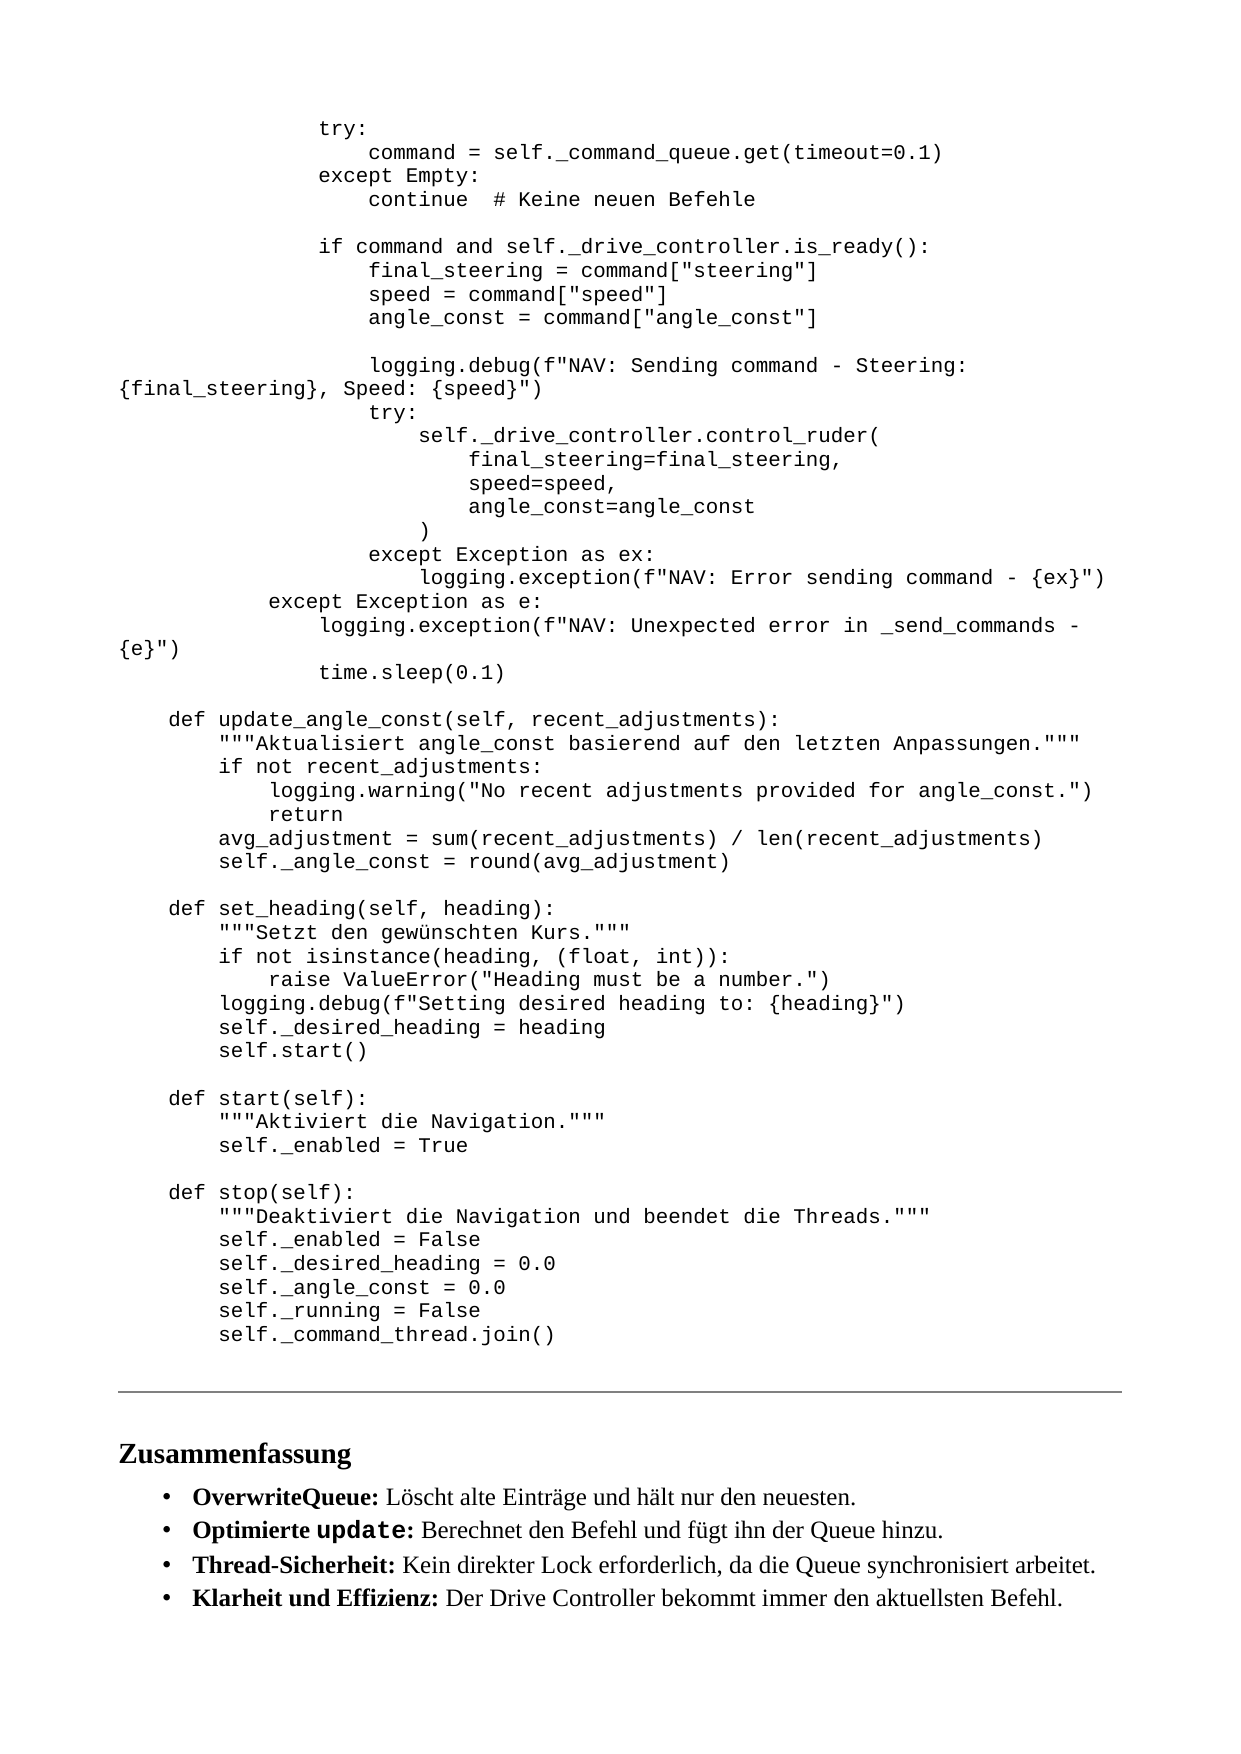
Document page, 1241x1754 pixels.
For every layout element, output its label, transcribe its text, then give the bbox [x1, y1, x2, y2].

text time.sleep(0.1) [118, 662, 1122, 686]
text except Exception as ex: [118, 544, 1122, 567]
text self._command_thread.join() [118, 1324, 1122, 1348]
text logging.exception(f"NAV: Error sending command - {ex}") [118, 567, 1122, 591]
text except Empty: [118, 165, 1122, 189]
text if not recent_adjustments: [118, 757, 1122, 780]
text self.start() [118, 1040, 1122, 1064]
text raise ValueError("Heading must be a number.") [118, 969, 1122, 993]
text ) [118, 520, 1122, 544]
text self._desired_heading = heading [118, 1017, 1122, 1040]
text command = self._command_queue.get(timeout=0.1) [118, 142, 1122, 165]
text """Deaktiviert die Navigation und beendet die Threads.""" [118, 1206, 1122, 1229]
text """Aktualisiert angle_const basierend auf den letzten Anpassungen.""" [118, 733, 1122, 757]
list Thread-Sicherheit: Kein direkter Lock erforderlich, da die Queue synchronisiert arbeitet. [162, 1551, 1122, 1579]
text if command and self._drive_controller.is_ready(): [118, 236, 1122, 260]
list OverwriteQueue: Löscht alte Einträge und hält nur den neuesten. [162, 1482, 1122, 1511]
text avg_adjustment = sum(recent_adjustments) / len(recent_adjustments) [118, 827, 1122, 851]
text speed=speed, [118, 473, 1122, 496]
text """Setzt den gewünschten Kurs.""" [118, 922, 1122, 946]
text self._enabled = False [118, 1229, 1122, 1253]
text angle_const=angle_const [118, 496, 1122, 520]
list Klarheit und Effizienz: Der Drive Controller bekommt immer den aktuellsten Befehl. [162, 1583, 1122, 1612]
subtitle Zusammenfassung [118, 1436, 1122, 1469]
text def update_angle_const(self, recent_adjustments): [118, 709, 1122, 733]
text self._drive_controller.control_ruder( [118, 426, 1122, 449]
text self._enabled = True [118, 1135, 1122, 1158]
text self._desired_heading = 0.0 [118, 1253, 1122, 1277]
text self._angle_const = 0.0 [118, 1277, 1122, 1300]
list Optimierte update: Berechnet den Befehl und fügt ihn der Queue hinzu. [162, 1515, 1122, 1546]
text if not isinstance(heading, (float, int)): [118, 946, 1122, 969]
text logging.exception(f"NAV: Unexpected error in _send_commands - {e}") [118, 615, 1122, 662]
text def set_heading(self, heading): [118, 898, 1122, 922]
text continue # Keine neuen Befehle [118, 189, 1122, 213]
text final_steering = command["steering"] [118, 260, 1122, 284]
text speed = command["speed"] [118, 284, 1122, 307]
text def stop(self): [118, 1182, 1122, 1206]
text return [118, 804, 1122, 827]
text logging.warning("No recent adjustments provided for angle_const.") [118, 780, 1122, 804]
text angle_const = command["angle_const"] [118, 307, 1122, 331]
text logging.debug(f"NAV: Sending command - Steering: {final_steering}, Speed: {speed}") [118, 354, 1122, 402]
text logging.debug(f"Setting desired heading to: {heading}") [118, 993, 1122, 1017]
text try: [118, 118, 1122, 142]
text try: [118, 402, 1122, 426]
text """Aktiviert die Navigation.""" [118, 1111, 1122, 1135]
text def start(self): [118, 1088, 1122, 1111]
text self._running = False [118, 1300, 1122, 1324]
text self._angle_const = round(avg_adjustment) [118, 851, 1122, 875]
text final_steering=final_steering, [118, 449, 1122, 473]
text except Exception as e: [118, 591, 1122, 615]
